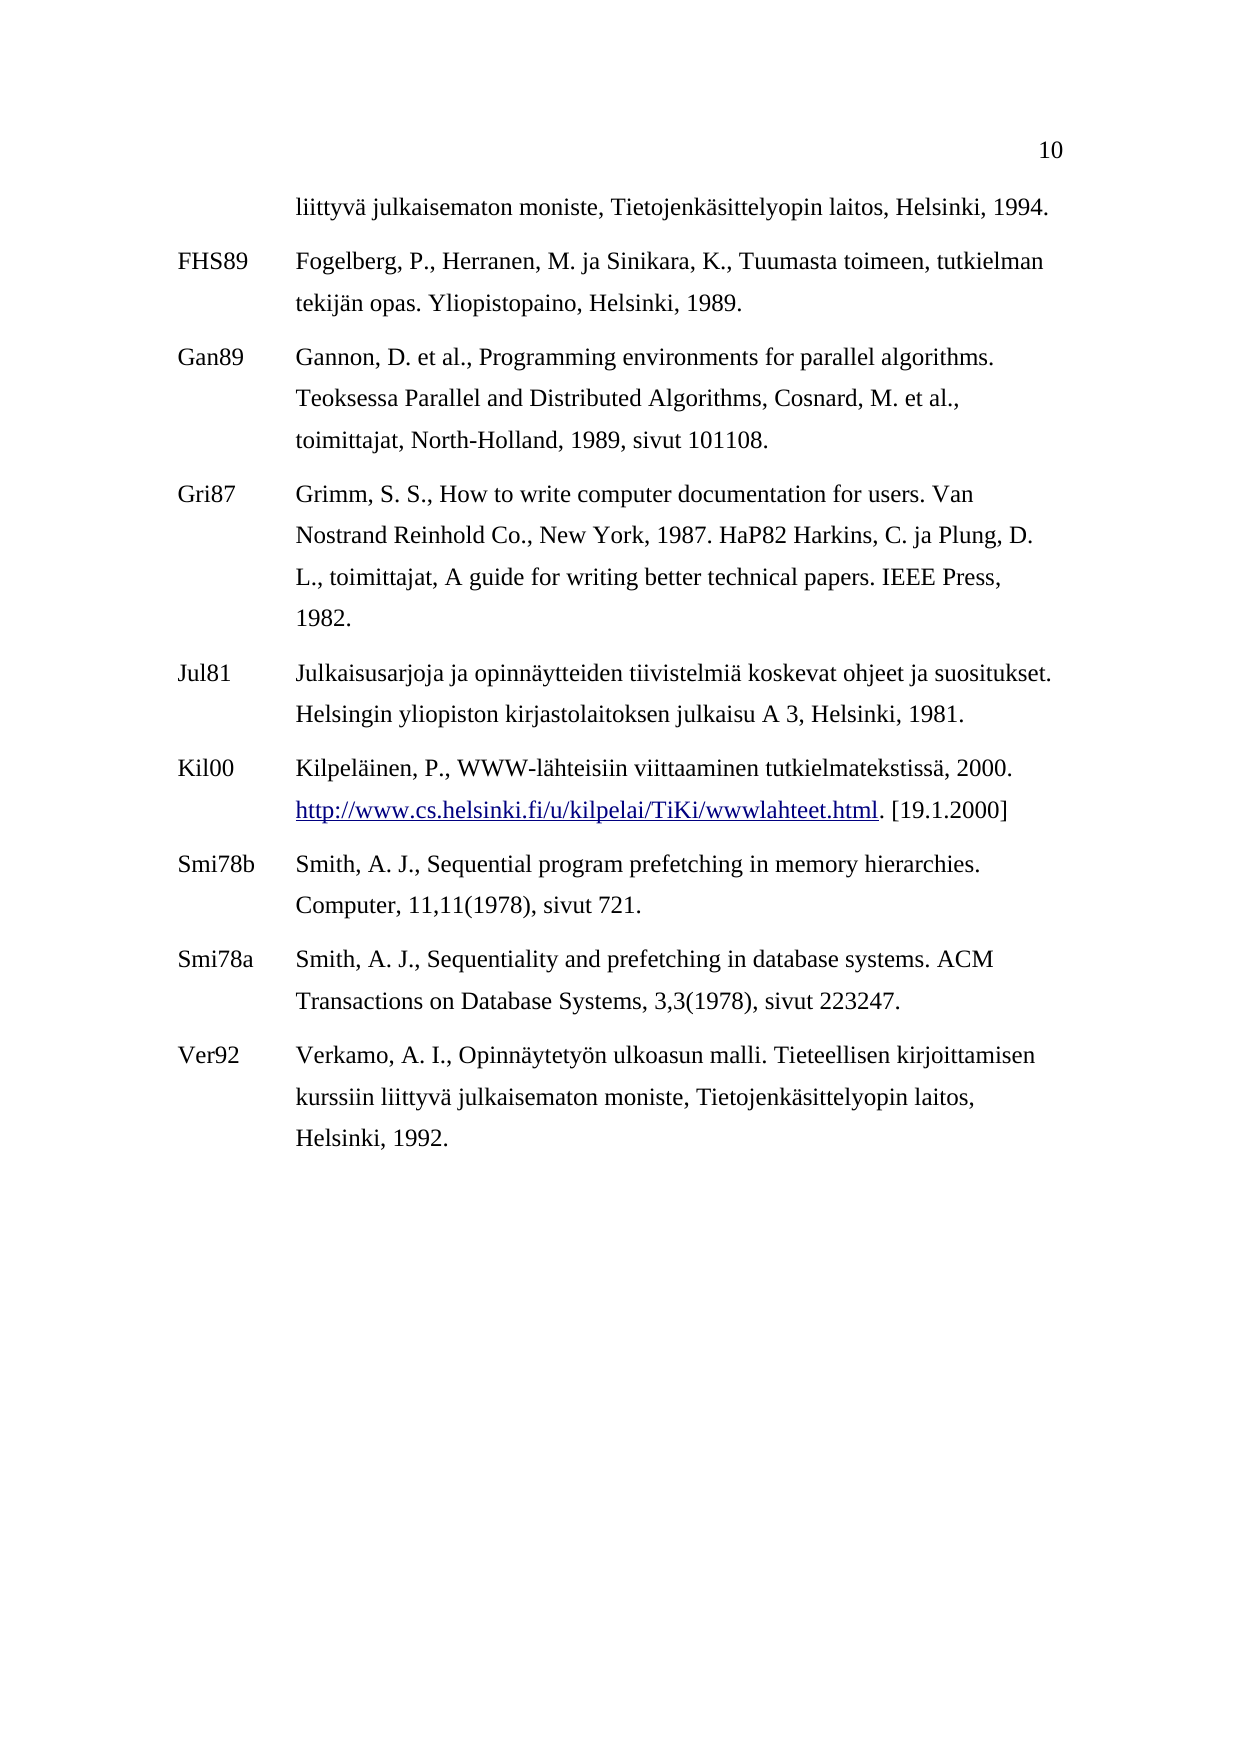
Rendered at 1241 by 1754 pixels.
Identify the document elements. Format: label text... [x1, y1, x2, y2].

text liittyvä julkaisematon moniste, Tietojenkäsittelyopin laitos, Helsinki, 1994. [177, 193, 1063, 221]
text Gan89 Gannon, D. et al., Programming environments for parallel algorithms. Teoksessa Parallel and Distributed Algorithms, Cosnard, M. et al., toimittajat, North-Holland, 1989, sivut 101108. [177, 343, 1063, 453]
text Ver92 Verkamo, A. I., Opinnäytetyön ulkoasun malli. Tieteellisen kirjoittamisen kurssiin liittyvä julkaisematon moniste, Tietojenkäsittelyopin laitos, Helsinki, 1992. [177, 1041, 1063, 1152]
text Kil00 Kilpeläinen, P., WWW-lähteisiin viittaaminen tutkielmatekstissä, 2000. http://www.cs.helsinki.fi/u/kilpelai/TiKi/wwwlahteet.html. [19.1.2000] [177, 754, 1063, 823]
text Jul81 Julkaisusarjoja ja opinnäytteiden tiivistelmiä koskevat ohjeet ja suositukset. Helsingin yliopiston kirjastolaitoksen julkaisu A 3, Helsinki, 1981. [177, 659, 1063, 728]
text Smi78b Smith, A. J., Sequential program prefetching in memory hierarchies. Computer, 11,11(1978), sivut 721. [177, 850, 1063, 919]
text FHS89 Fogelberg, P., Herranen, M. ja Sinikara, K., Tuumasta toimeen, tutkielman tekijän opas. Yliopistopaino, Helsinki, 1989. [177, 247, 1063, 316]
text Gri87 Grimm, S. S., How to write computer documentation for users. Van Nostrand Reinhold Co., New York, 1987. HaP82 Harkins, C. ja Plung, D. L., toimittajat, A guide for writing better technical papers. IEEE Press, 1982. [177, 480, 1063, 632]
text Smi78a Smith, A. J., Sequentiality and prefetching in database systems. ACM Transactions on Database Systems, 3,3(1978), sivut 223247. [177, 946, 1063, 1015]
